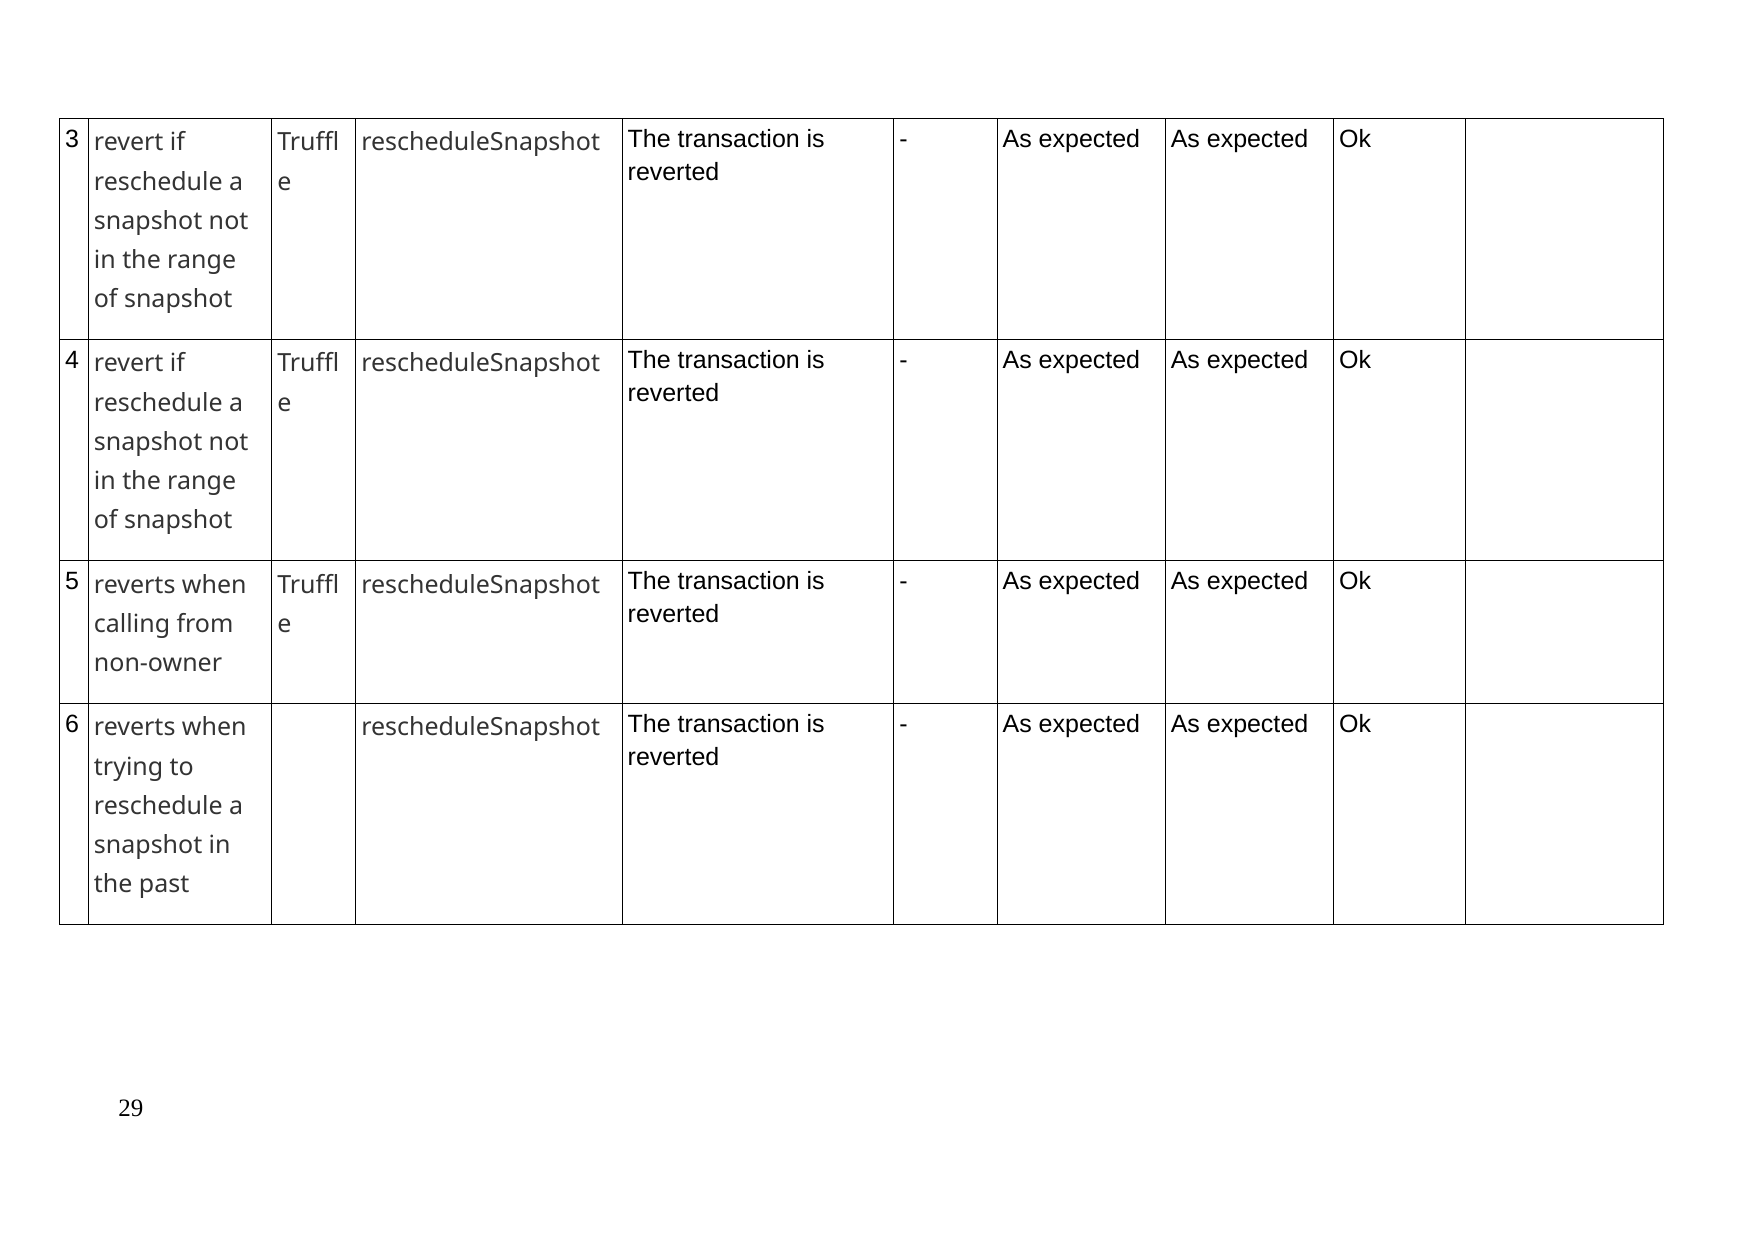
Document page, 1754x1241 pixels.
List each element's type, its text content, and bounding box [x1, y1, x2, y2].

table_cell Ok [1334, 704, 1465, 924]
table_cell As expected [998, 340, 1165, 560]
table_cell [272, 704, 355, 924]
table_cell rescheduleSnapshot [356, 119, 622, 339]
table_cell [1466, 119, 1663, 339]
table_cell [1466, 561, 1663, 703]
table_cell The transaction is reverted [623, 340, 893, 560]
table_cell 5 [60, 561, 88, 703]
table_cell Truffle [272, 340, 355, 560]
table_cell The transaction is reverted [623, 561, 893, 703]
table_cell Ok [1334, 119, 1465, 339]
table_cell [1466, 340, 1663, 560]
table_cell Ok [1334, 340, 1465, 560]
table_cell As expected [998, 561, 1165, 703]
table_cell The transaction is reverted [623, 119, 893, 339]
table_cell rescheduleSnapshot [356, 340, 622, 560]
table_cell Ok [1334, 561, 1465, 703]
table_cell - [894, 704, 997, 924]
table_cell As expected [998, 119, 1165, 339]
table_cell 3 [60, 119, 88, 339]
table_cell As expected [998, 704, 1165, 924]
table_cell reverts when calling from non-owner [89, 561, 271, 703]
table_cell As expected [1166, 561, 1333, 703]
table_cell [1466, 704, 1663, 924]
table_cell - [894, 119, 997, 339]
table_cell As expected [1166, 340, 1333, 560]
table_cell rescheduleSnapshot [356, 704, 622, 924]
table_cell As expected [1166, 119, 1333, 339]
table_cell 6 [60, 704, 88, 924]
table_cell rescheduleSnapshot [356, 561, 622, 703]
table_cell Truffle [272, 119, 355, 339]
table_cell reverts when trying to reschedule a snapshot in the past [89, 704, 271, 924]
table_cell As expected [1166, 704, 1333, 924]
table_cell revert if reschedule a snapshot not in the range of snapshot [89, 340, 271, 560]
table_cell Truffle [272, 561, 355, 703]
table_cell - [894, 340, 997, 560]
table_cell - [894, 561, 997, 703]
table_cell revert if reschedule a snapshot not in the range of snapshot [89, 119, 271, 339]
table_cell The transaction is reverted [623, 704, 893, 924]
table_cell 4 [60, 340, 88, 560]
